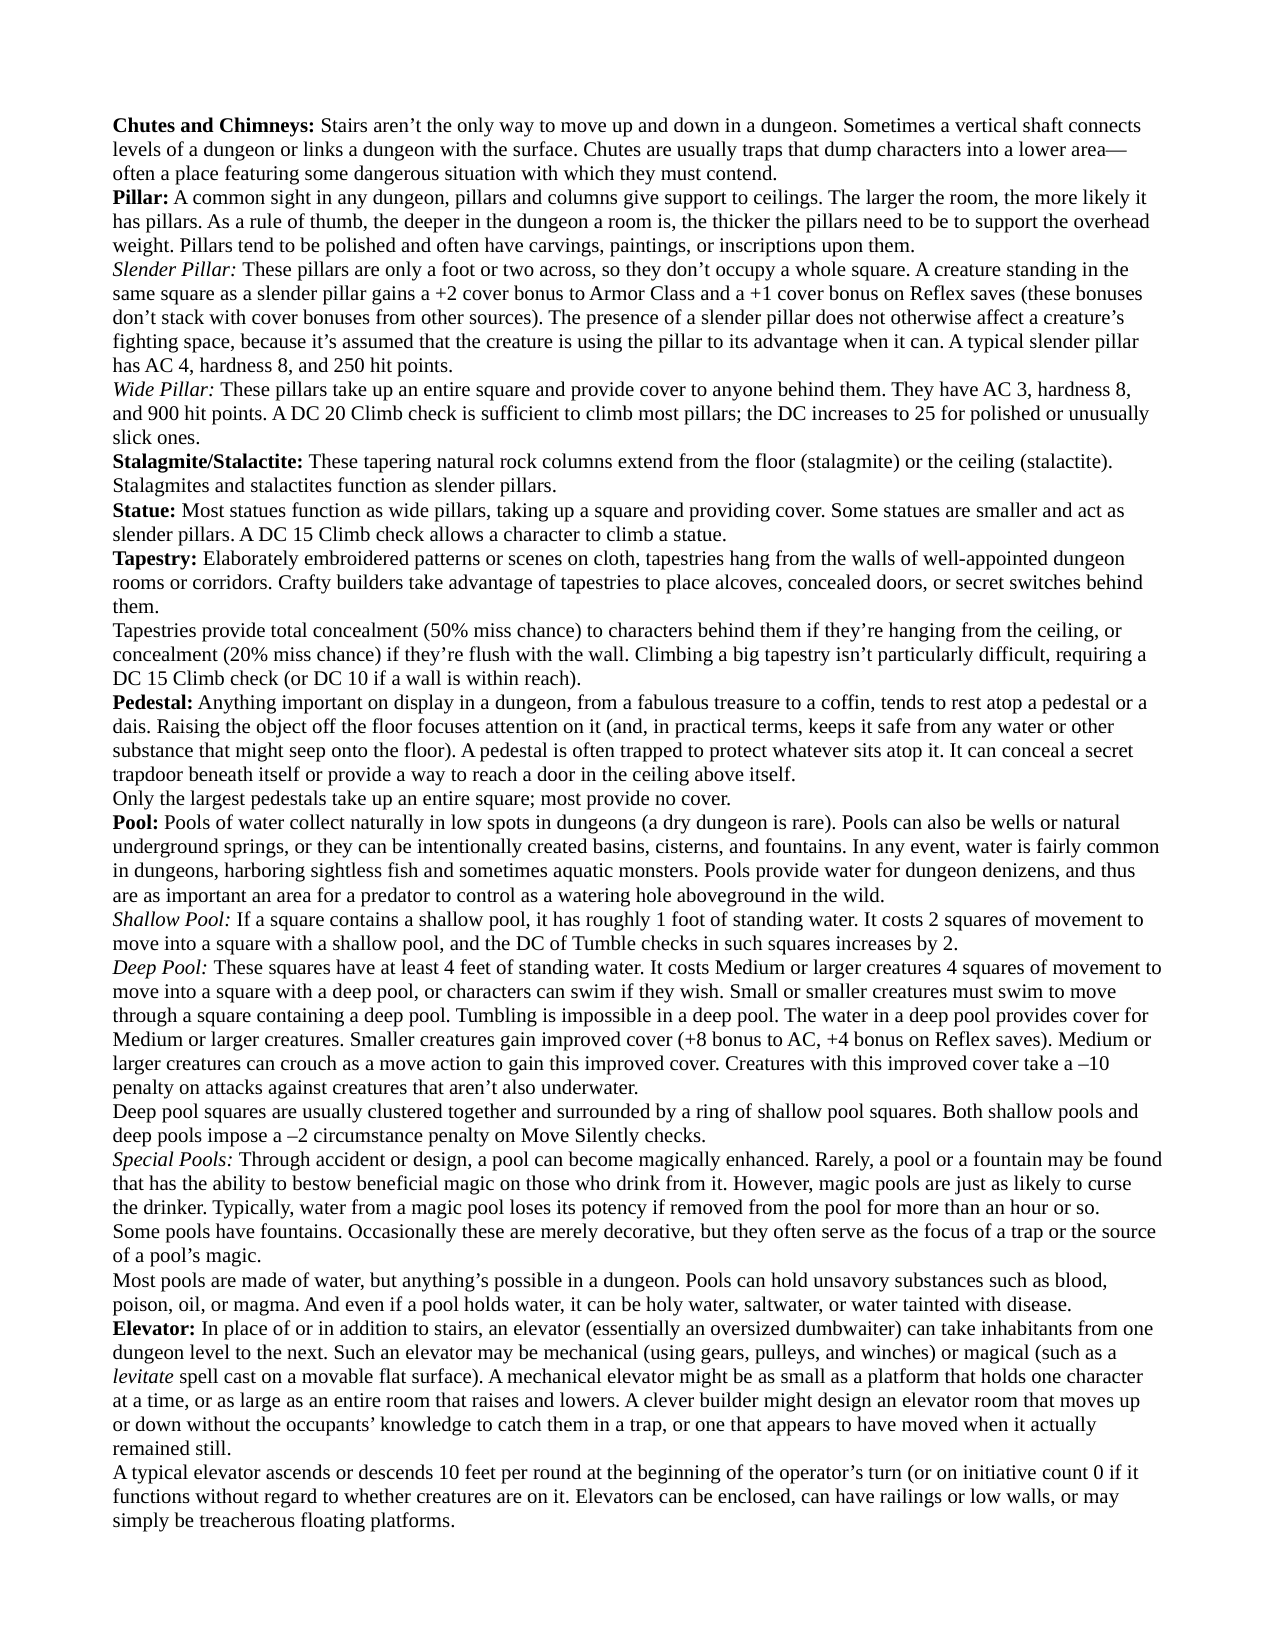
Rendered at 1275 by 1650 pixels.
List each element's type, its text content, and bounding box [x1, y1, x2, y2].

text Special Pools: Through accident or design, a pool can become magically enhanced. Rarely, a pool or a fountain may be found that has the ability to bestow beneficial magic on those who drink from it. However, magic pools are just as likely to curse the drinker. Typically, water from a magic pool loses its potency if removed from the pool for more than an hour or so. [112, 1147, 1162, 1219]
text Wide Pillar: These pillars take up an entire square and provide cover to anyone behind them. They have AC 3, hardness 8, and 900 hit points. A DC 20 Climb check is sufficient to climb most pillars; the DC increases to 25 for polished or unusually slick ones. [112, 377, 1162, 449]
text Some pools have fountains. Occasionally these are merely decorative, but they often serve as the focus of a trap or the source of a pool’s magic. [112, 1219, 1162, 1267]
text Elevator: In place of or in addition to stairs, an elevator (essentially an oversized dumbwaiter) can take inhabitants from one dungeon level to the next. Such an elevator may be mechanical (using gears, pulleys, and winches) or magical (such as a levitate spell cast on a movable flat surface). A mechanical elevator might be as small as a platform that holds one character at a time, or as large as an entire room that raises and lowers. A clever builder might design an elevator room that moves up or down without the occupants’ knowledge to catch them in a trap, or one that appears to have moved when it actually remained still. [112, 1316, 1162, 1460]
text Only the largest pedestals take up an entire square; most provide no cover. [112, 786, 1162, 810]
text Pool: Pools of water collect naturally in low spots in dungeons (a dry dungeon is rare). Pools can also be wells or natural underground springs, or they can be intentionally created basins, cisterns, and fountains. In any event, water is fairly common in dungeons, harboring sightless fish and sometimes aquatic monsters. Pools provide water for dungeon denizens, and thus are as important an area for a predator to control as a watering hole aboveground in the wild. [112, 810, 1162, 907]
text Most pools are made of water, but anything’s possible in a dungeon. Pools can hold unsavory substances such as blood, poison, oil, or magma. And even if a pool holds water, it can be holy water, saltwater, or water tainted with disease. [112, 1267, 1162, 1316]
text Tapestry: Elaborately embroidered patterns or scenes on cloth, tapestries hang from the walls of well-appointed dungeon rooms or corridors. Crafty builders take advantage of tapestries to place alcoves, concealed doors, or secret switches behind them. [112, 546, 1162, 618]
text A typical elevator ascends or descends 10 feet per round at the beginning of the operator’s turn (or on initiative count 0 if it functions without regard to whether creatures are on it. Elevators can be enclosed, can have railings or low walls, or may simply be treacherous floating platforms. [112, 1460, 1162, 1532]
text Statue: Most statues function as wide pillars, taking up a square and providing cover. Some statues are smaller and act as slender pillars. A DC 15 Climb check allows a character to climb a statue. [112, 497, 1162, 546]
text Deep Pool: These squares have at least 4 feet of standing water. It costs Medium or larger creatures 4 squares of movement to move into a square with a deep pool, or characters can swim if they wish. Small or smaller creatures must swim to move through a square containing a deep pool. Tumbling is impossible in a deep pool. The water in a deep pool provides cover for Medium or larger creatures. Smaller creatures gain improved cover (+8 bonus to AC, +4 bonus on Reflex saves). Medium or larger creatures can crouch as a move action to gain this improved cover. Creatures with this improved cover take a –10 penalty on attacks against creatures that aren’t also underwater. [112, 955, 1162, 1099]
text Pillar: A common sight in any dungeon, pillars and columns give support to ceilings. The larger the room, the more likely it has pillars. As a rule of thumb, the deeper in the dungeon a room is, the thicker the pillars need to be to support the overhead weight. Pillars tend to be polished and often have carvings, paintings, or inscriptions upon them. [112, 185, 1162, 257]
text Stalagmite/Stalactite: These tapering natural rock columns extend from the floor (stalagmite) or the ceiling (stalactite). Stalagmites and stalactites function as slender pillars. [112, 449, 1162, 497]
text Tapestries provide total concealment (50% miss chance) to characters behind them if they’re hanging from the ceiling, or concealment (20% miss chance) if they’re flush with the wall. Climbing a big tapestry isn’t particularly difficult, requiring a DC 15 Climb check (or DC 10 if a wall is within reach). [112, 618, 1162, 690]
text Pedestal: Anything important on display in a dungeon, from a fabulous treasure to a coffin, tends to rest atop a pedestal or a dais. Raising the object off the floor focuses attention on it (and, in practical terms, keeps it safe from any water or other substance that might seep onto the floor). A pedestal is often trapped to protect whatever sits atop it. It can conceal a secret trapdoor beneath itself or provide a way to reach a door in the ceiling above itself. [112, 690, 1162, 786]
text Slender Pillar: These pillars are only a foot or two across, so they don’t occupy a whole square. A creature standing in the same square as a slender pillar gains a +2 cover bonus to Armor Class and a +1 cover bonus on Reflex saves (these bonuses don’t stack with cover bonuses from other sources). The presence of a slender pillar does not otherwise affect a creature’s fighting space, because it’s assumed that the creature is using the pillar to its advantage when it can. A typical slender pillar has AC 4, hardness 8, and 250 hit points. [112, 257, 1162, 377]
text Deep pool squares are usually clustered together and surrounded by a ring of shallow pool squares. Both shallow pools and deep pools impose a –2 circumstance penalty on Move Silently checks. [112, 1099, 1162, 1147]
text Chutes and Chimneys: Stairs aren’t the only way to move up and down in a dungeon. Sometimes a vertical shaft connects levels of a dungeon or links a dungeon with the surface. Chutes are usually traps that dump characters into a lower area—often a place featuring some dangerous situation with which they must contend. [112, 112, 1162, 185]
text Shallow Pool: If a square contains a shallow pool, it has roughly 1 foot of standing water. It costs 2 squares of movement to move into a square with a shallow pool, and the DC of Tumble checks in such squares increases by 2. [112, 907, 1162, 955]
